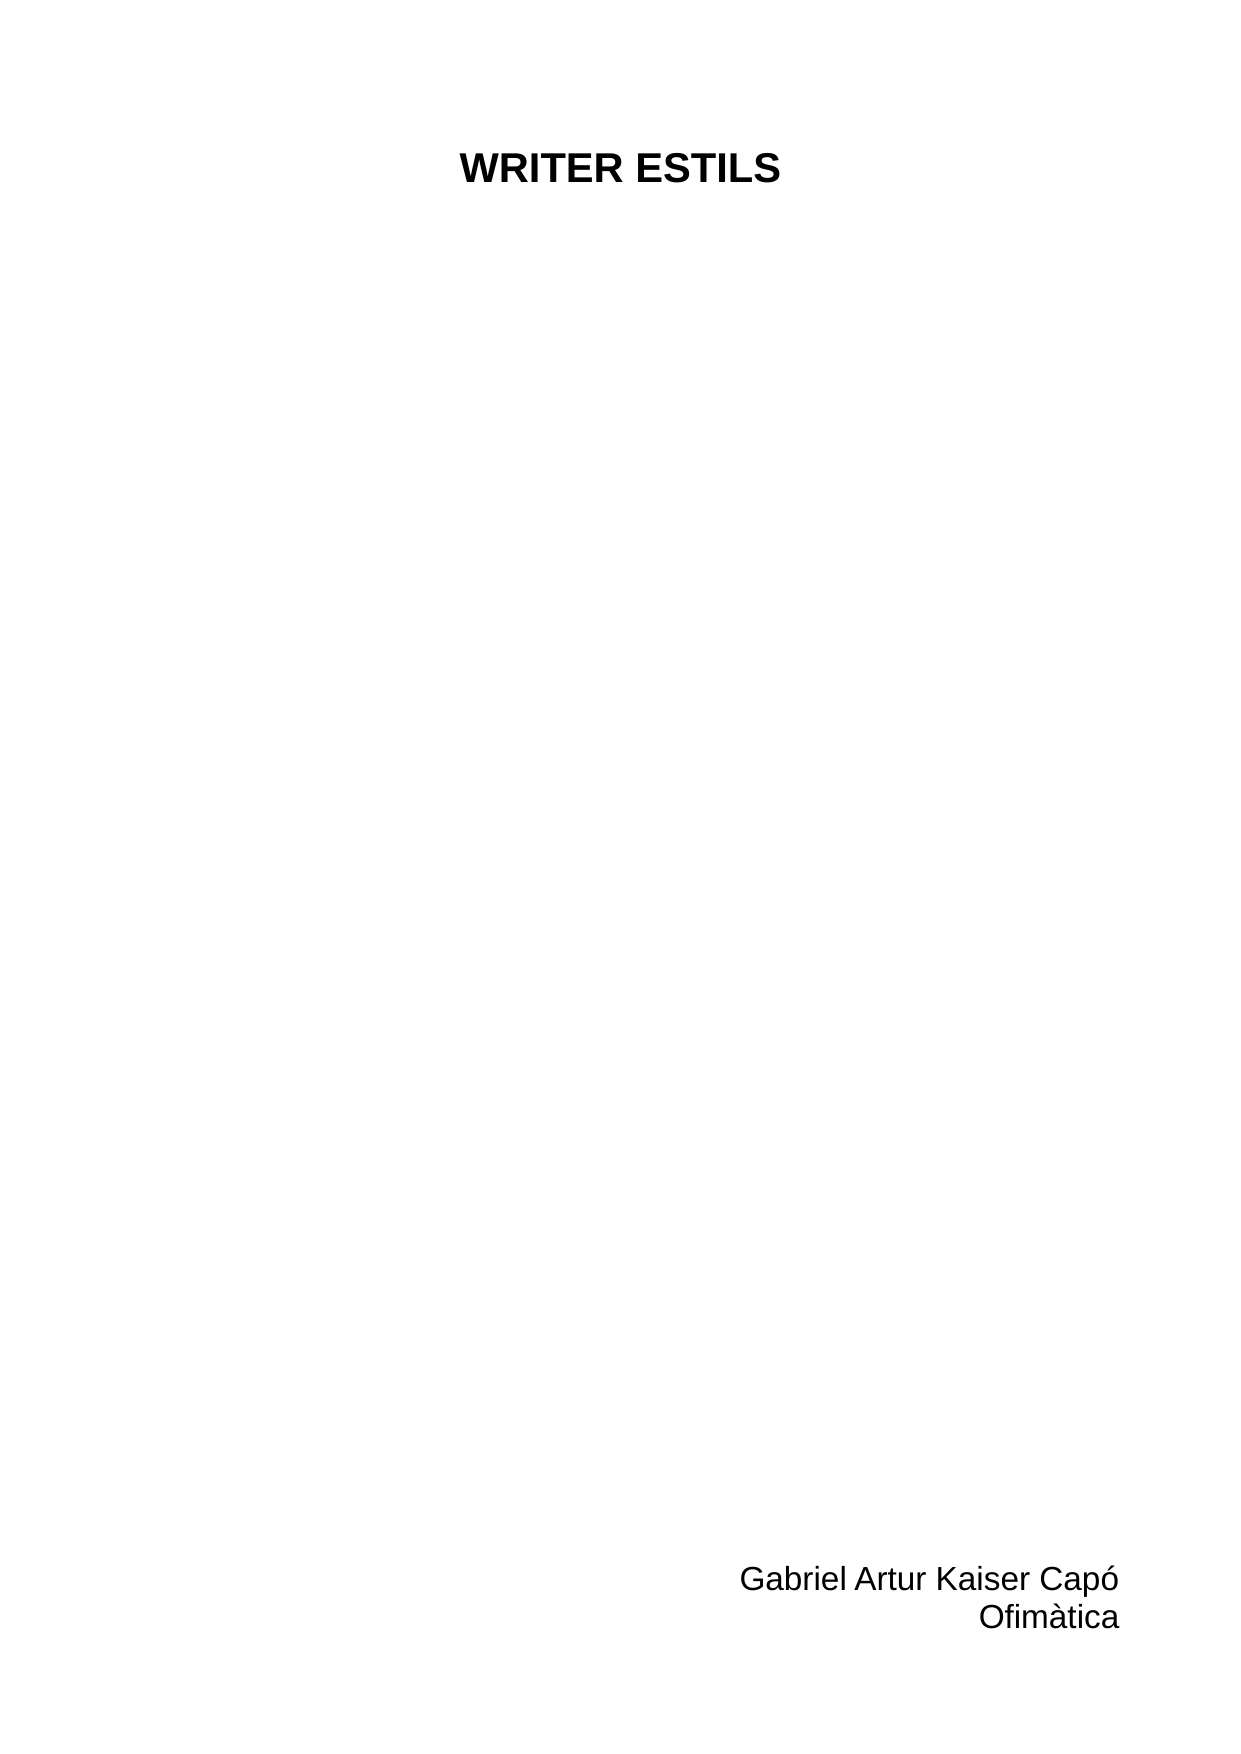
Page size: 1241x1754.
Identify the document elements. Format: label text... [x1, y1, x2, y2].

title WRITER ESTILS [118, 143, 1122, 191]
